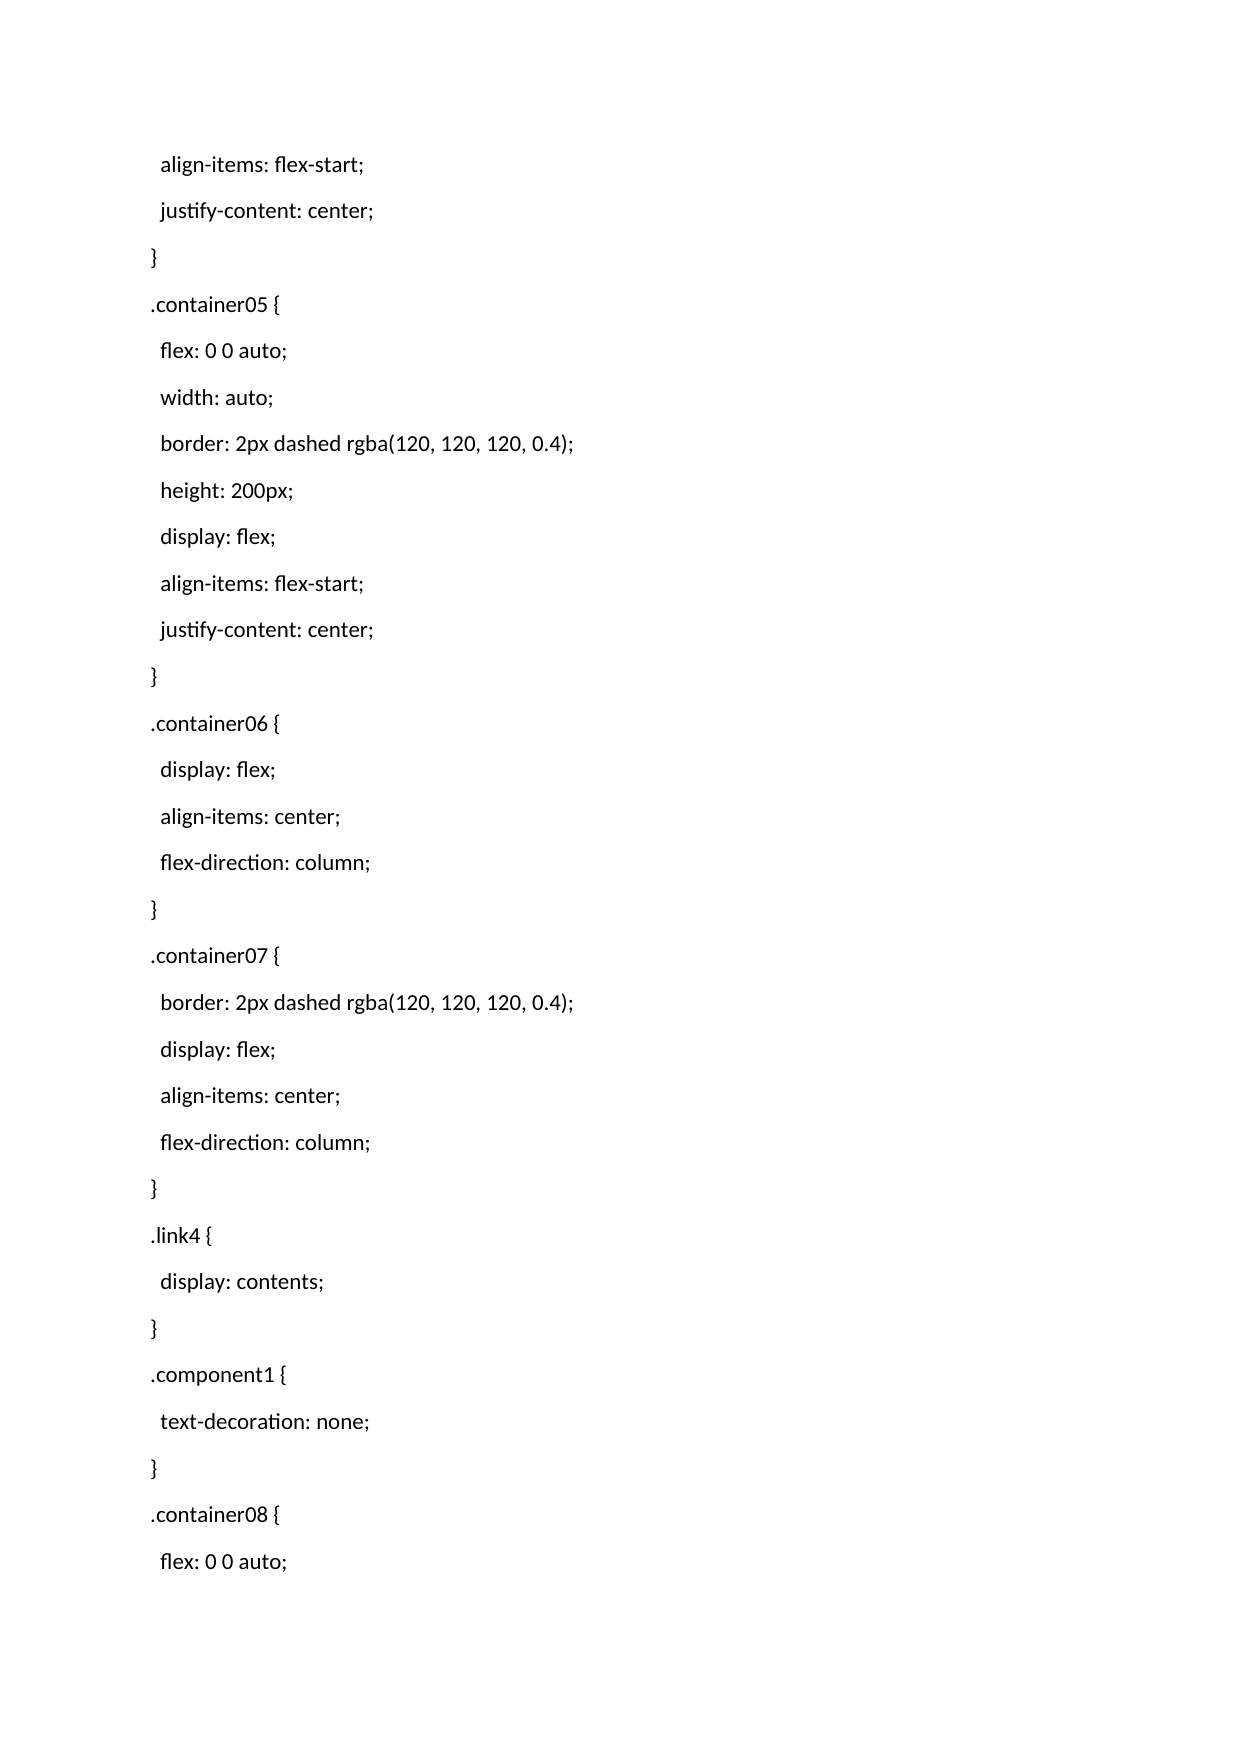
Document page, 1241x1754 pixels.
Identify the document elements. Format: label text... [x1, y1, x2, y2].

text align-items: center; [150, 1081, 1090, 1109]
text display: contents; [150, 1267, 1090, 1296]
text .link4 { [150, 1221, 1090, 1249]
text .container08 { [150, 1500, 1090, 1528]
text align-items: center; [150, 802, 1090, 830]
text align-items: flex-start; [150, 150, 1090, 178]
text flex-direction: column; [150, 848, 1090, 876]
text } [150, 243, 1090, 271]
text width: auto; [150, 383, 1090, 411]
text border: 2px dashed rgba(120, 120, 120, 0.4); [150, 988, 1090, 1016]
text justify-content: center; [150, 197, 1090, 224]
text .component1 { [150, 1361, 1090, 1389]
text align-items: flex-start; [150, 569, 1090, 597]
text } [150, 1314, 1090, 1342]
text } [150, 662, 1090, 690]
text .container07 { [150, 942, 1090, 969]
text } [150, 895, 1090, 923]
text display: flex; [150, 755, 1090, 783]
text justify-content: center; [150, 616, 1090, 644]
text display: flex; [150, 522, 1090, 551]
text .container05 { [150, 290, 1090, 318]
text display: flex; [150, 1035, 1090, 1063]
text height: 200px; [150, 476, 1090, 504]
text flex-direction: column; [150, 1128, 1090, 1156]
text } [150, 1174, 1090, 1202]
text flex: 0 0 auto; [150, 1547, 1090, 1575]
text .container06 { [150, 709, 1090, 737]
text } [150, 1454, 1090, 1482]
text flex: 0 0 auto; [150, 336, 1090, 364]
text text-decoration: none; [150, 1407, 1090, 1435]
text border: 2px dashed rgba(120, 120, 120, 0.4); [150, 429, 1090, 457]
